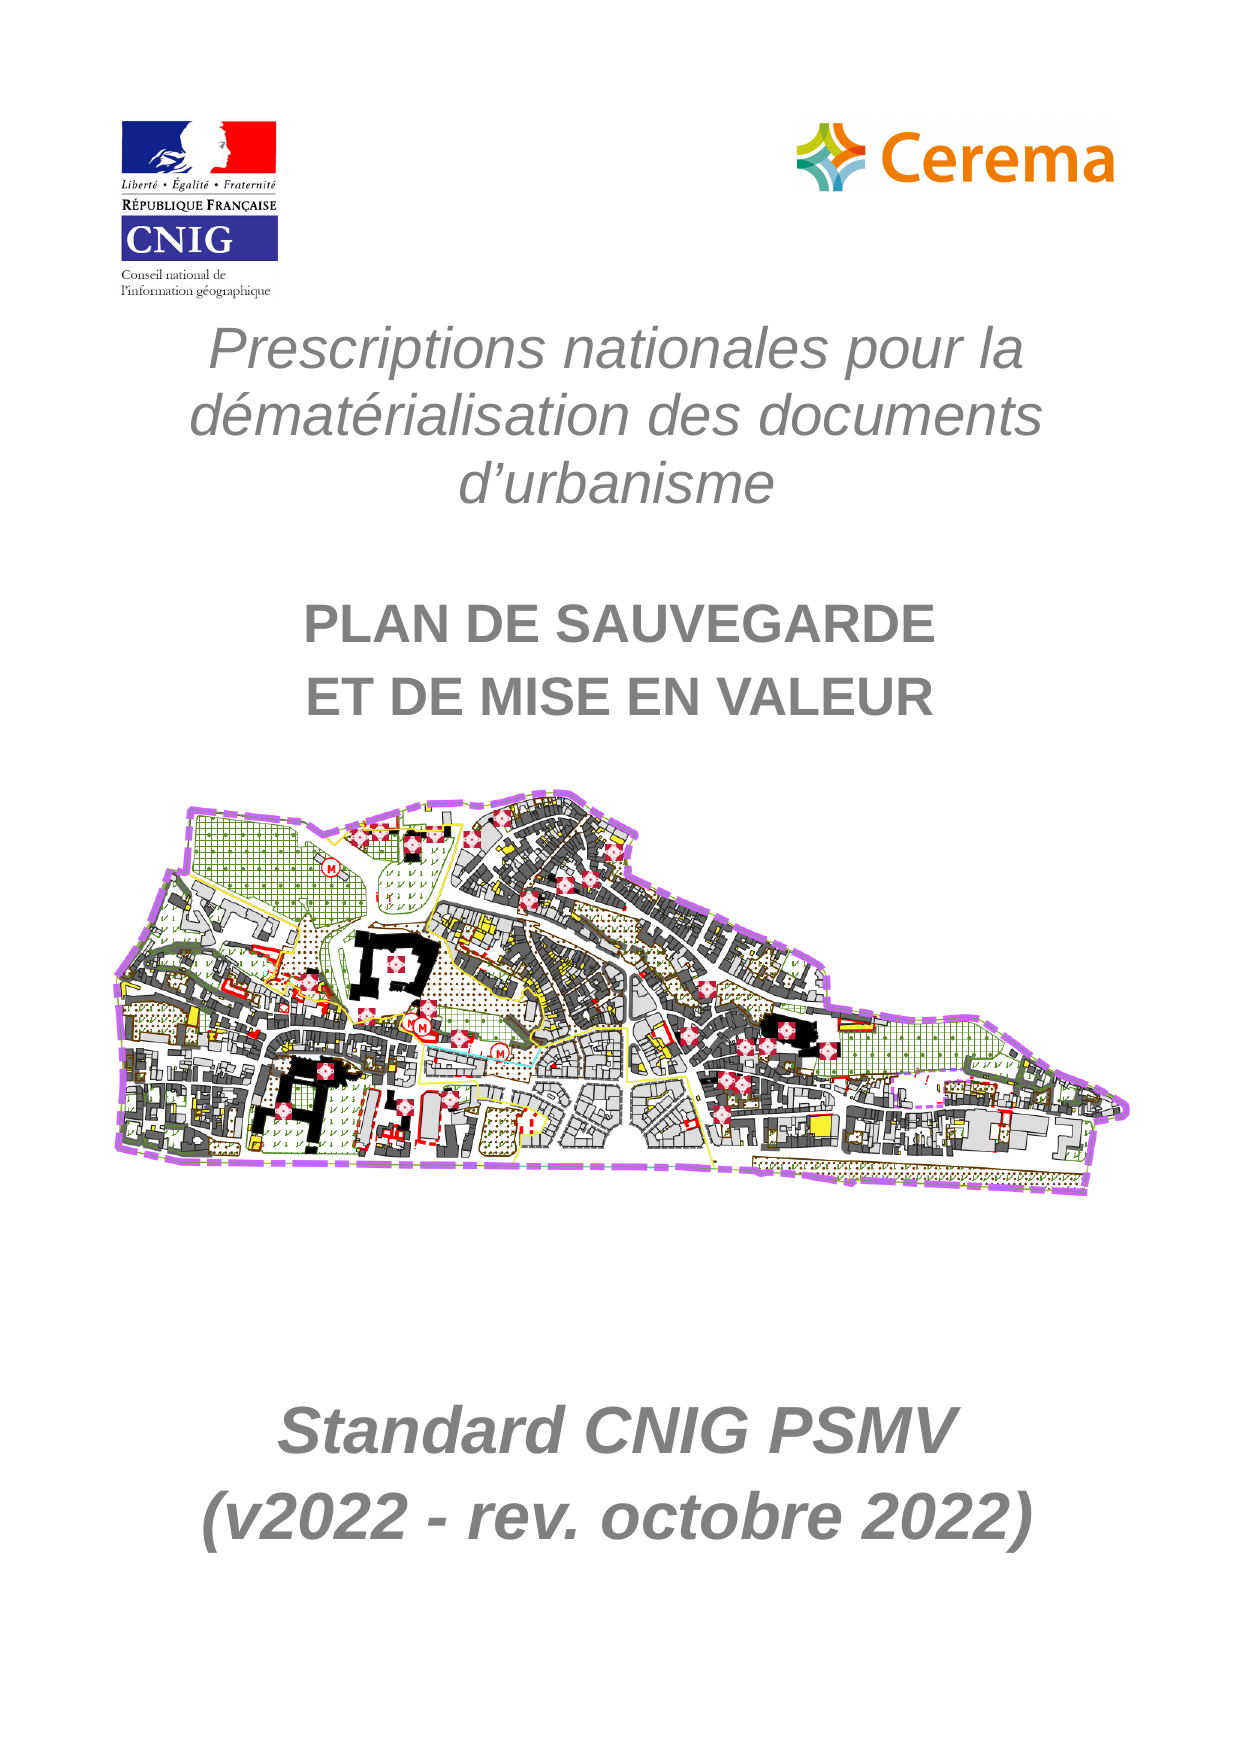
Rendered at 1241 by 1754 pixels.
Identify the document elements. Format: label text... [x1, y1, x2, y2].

picture [118, 118, 280, 305]
table_header [788, 118, 1122, 307]
table_cell [118, 1206, 1122, 1232]
picture [104, 784, 1136, 1206]
table_header [453, 118, 787, 307]
picture [793, 118, 1117, 193]
table_header [118, 118, 453, 307]
table_cell PLAN DE SAUVEGARDE ET DE MISE EN VALEUR [118, 522, 1122, 784]
table_cell Prescriptions nationales pour la dématérialisation des documents d’urbanisme [118, 307, 1122, 522]
table_cell Standard CNIG PSMV (v2022 - rev. octobre 2022) [118, 1232, 1122, 1553]
